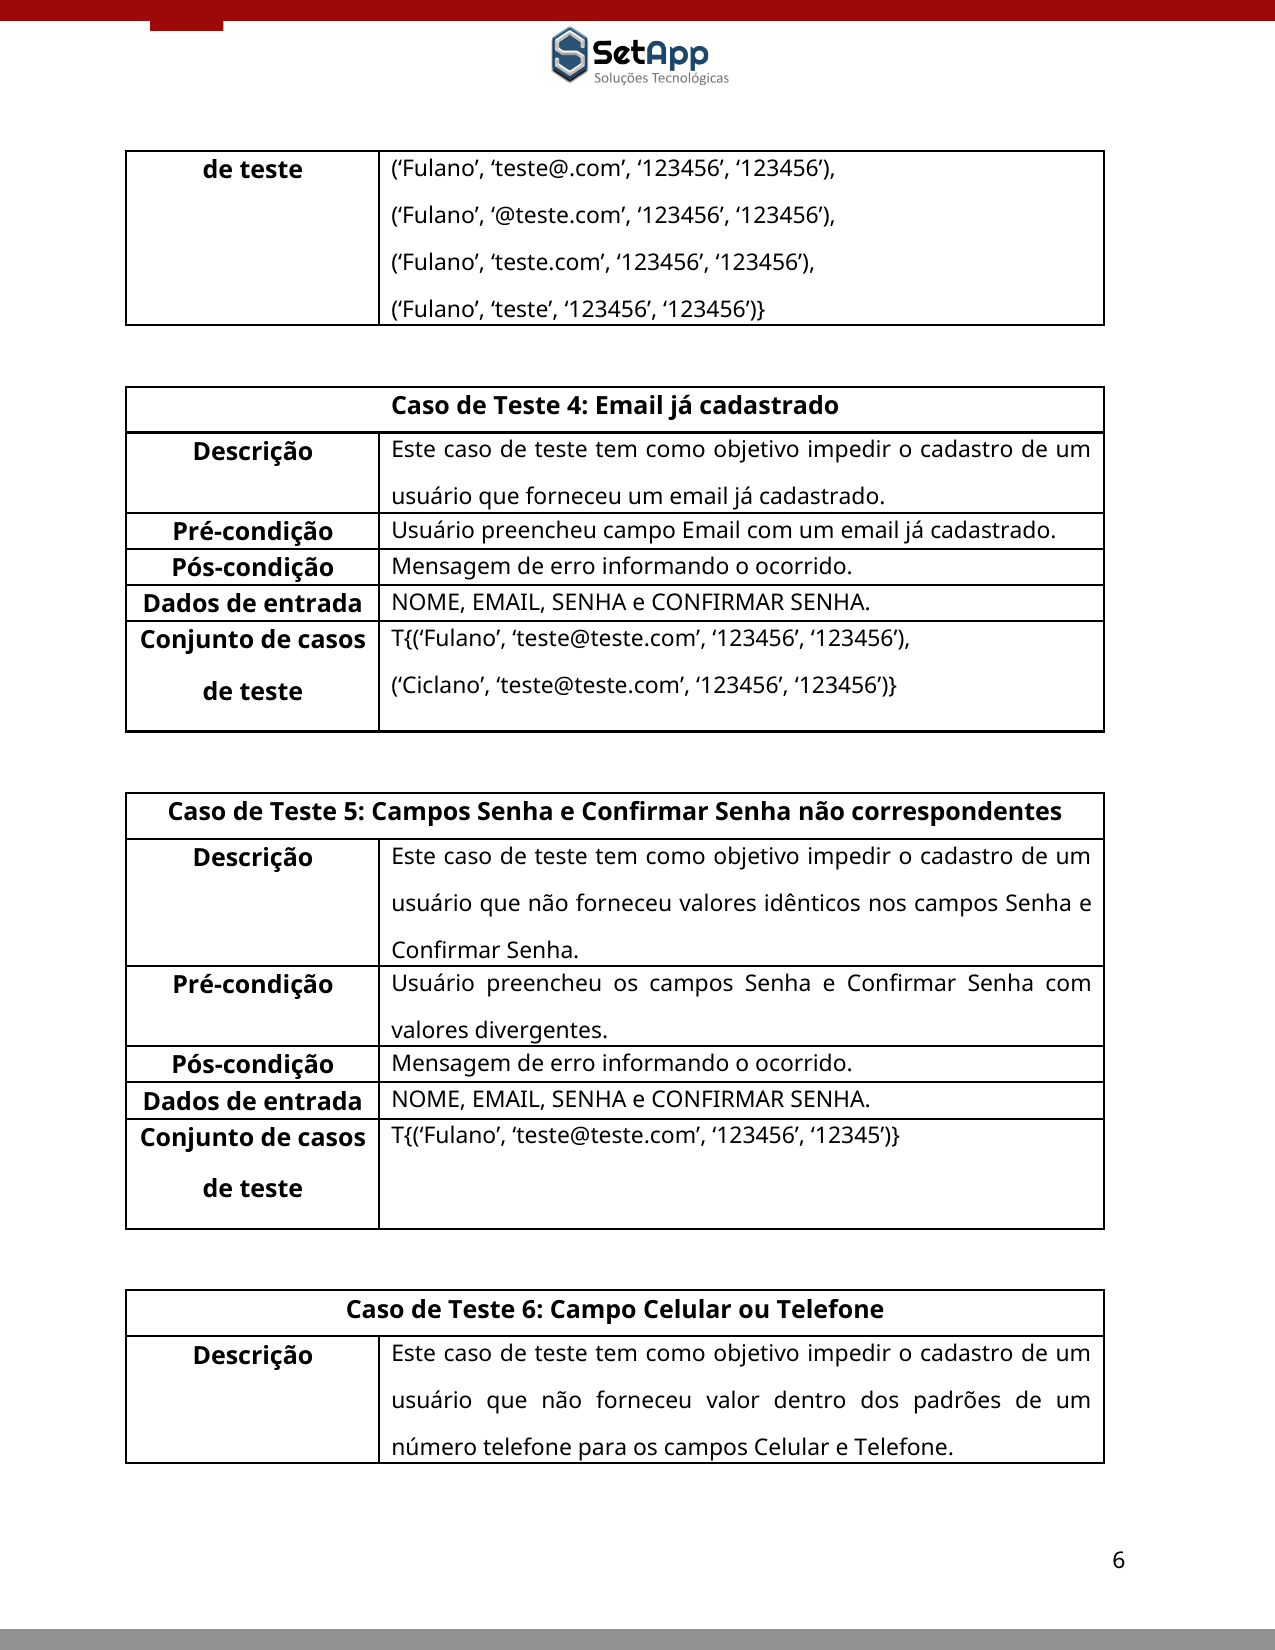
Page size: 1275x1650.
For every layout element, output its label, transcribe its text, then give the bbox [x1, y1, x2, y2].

table_cell Pós-condição [127, 550, 378, 584]
table_cell Dados de entrada [127, 1083, 378, 1117]
table_cell (‘Fulano’, ‘teste@.com’, ‘123456’, ‘123456’), (‘Fulano’, ‘@teste.com’, ‘123456’, ‘123456’), (‘Fulano’, ‘teste.com’, ‘123456’, ‘123456’), (‘Fulano’, ‘teste’, ‘123456’, ‘123456’)} [380, 152, 1103, 324]
table_cell Descrição [127, 1337, 378, 1462]
table_cell Dados de entrada [127, 586, 378, 620]
table_cell Pós-condição [127, 1047, 378, 1081]
table_cell Mensagem de erro informando o ocorrido. [380, 550, 1103, 584]
table_cell Descrição [127, 840, 378, 965]
picture [545, 25, 730, 88]
table_cell Este caso de teste tem como objetivo impedir o cadastro de um usuário que não forneceu valores idênticos nos campos Senha e Confirmar Senha. [380, 840, 1103, 965]
table_cell Usuário preencheu os campos Senha e Confirmar Senha com valores divergentes. [380, 967, 1103, 1045]
table_cell NOME, EMAIL, SENHA e CONFIRMAR SENHA. [380, 586, 1103, 620]
table_header Caso de Teste 4: Email já cadastrado [127, 388, 1103, 431]
table_cell de teste [127, 152, 378, 324]
table_cell Conjunto de casos de teste [127, 1120, 378, 1228]
picture [0, 0, 1275, 31]
table_cell Pré-condição [127, 514, 378, 548]
table_cell Este caso de teste tem como objetivo impedir o cadastro de um usuário que forneceu um email já cadastrado. [380, 434, 1103, 512]
table_cell T{(‘Fulano’, ‘teste@teste.com’, ‘123456’, ‘123456’), (‘Ciclano’, ‘teste@teste.com’, ‘123456’, ‘123456’)} [380, 622, 1103, 730]
table_cell Usuário preencheu campo Email com um email já cadastrado. [380, 514, 1103, 548]
table_cell Pré-condição [127, 967, 378, 1045]
table_cell T{(‘Fulano’, ‘teste@teste.com’, ‘123456’, ‘12345’)} [380, 1120, 1103, 1228]
table_header Caso de Teste 6: Campo Celular ou Telefone [127, 1291, 1103, 1335]
table_cell Descrição [127, 434, 378, 512]
picture [0, 1629, 1275, 1650]
table_cell Este caso de teste tem como objetivo impedir o cadastro de um usuário que não forneceu valor dentro dos padrões de um número telefone para os campos Celular e Telefone. [380, 1337, 1103, 1462]
table_cell NOME, EMAIL, SENHA e CONFIRMAR SENHA. [380, 1083, 1103, 1117]
table_cell Mensagem de erro informando o ocorrido. [380, 1047, 1103, 1081]
table_cell Conjunto de casos de teste [127, 622, 378, 730]
table_header Caso de Teste 5: Campos Senha e Confirmar Senha não correspondentes [127, 794, 1103, 838]
